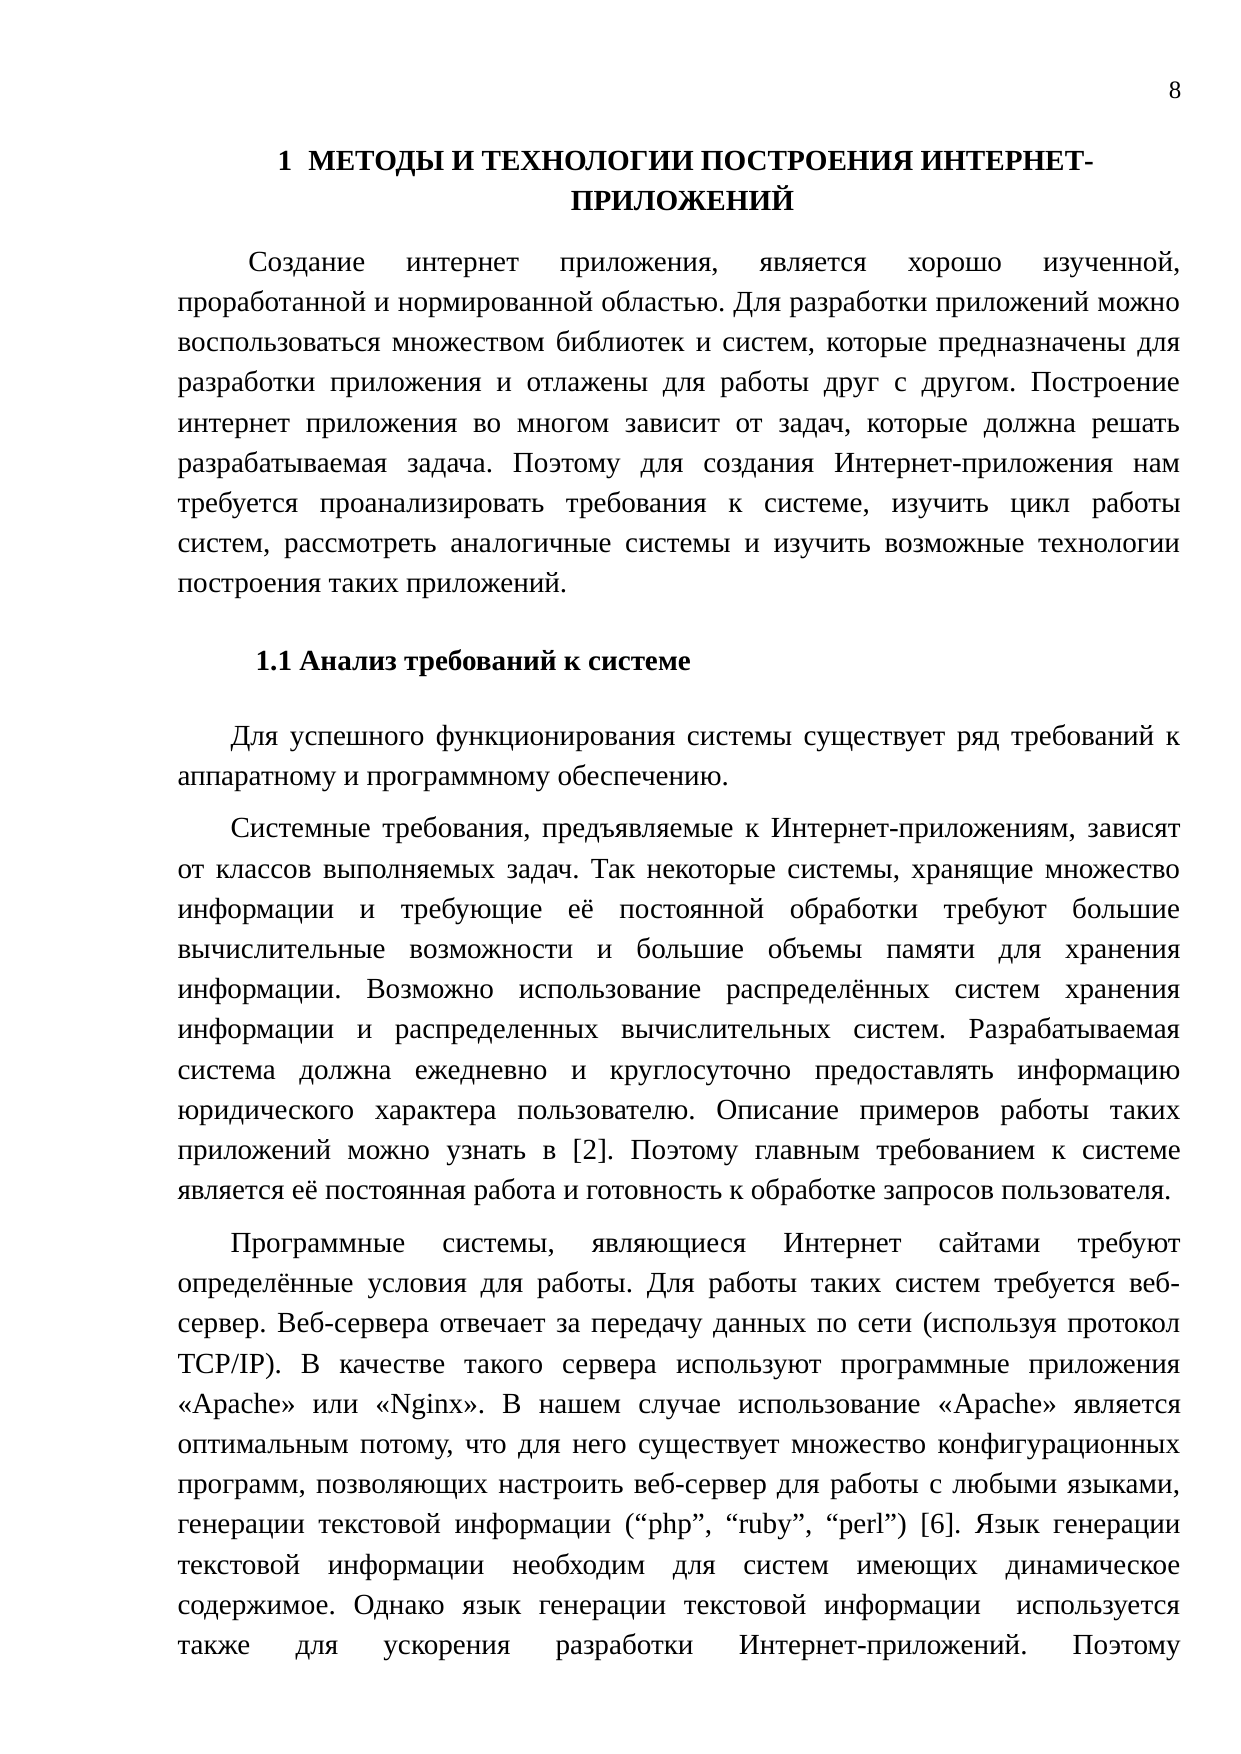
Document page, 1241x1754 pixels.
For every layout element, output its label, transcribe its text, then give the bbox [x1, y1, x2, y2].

subtitle МЕТОДЫ И ТЕХНОЛОГИИ ПОСТРОЕНИЯ ИНТЕРНЕТ-ПРИЛОЖЕНИЙ [177, 143, 1181, 217]
subtitle Анализ требований к системе [177, 643, 1181, 677]
text Для успешного функционирования системы существует ряд требований к аппаратному и программному обеспечению. [177, 718, 1181, 791]
text Создание интернет приложения, является хорошо изученной, проработанной и нормированной областью. Для разработки приложений можно воспользоваться множеством библиотек и систем, которые предназначены для разработки приложения и отлажены для работы друг с другом. Построение интернет приложения во многом зависит от задач, которые должна решать разрабатываемая задача. Поэтому для создания Интернет-приложения нам требуется проанализировать требования к системе, изучить цикл работы систем, рассмотреть аналогичные системы и изучить возможные технологии построения таких приложений. [177, 244, 1181, 599]
text Программные системы, являющиеся Интернет сайтами требуют определённые условия для работы. Для работы таких систем требуется веб-сервер. Веб-сервера отвечает за передачу данных по сети (используя протокол TCP/IP). В качестве такого сервера используют программные приложения «Apache» или «Nginx». В нашем случае использование «Apache» является оптимальным потому, что для него существует множество конфигурационных программ, позволяющих настроить веб-сервер для работы с любыми языками, генерации текстовой информации (“php”, “ruby”, “perl”) [6]. Язык генерации текстовой информации необходим для систем имеющих динамическое содержимое. Однако язык генерации текстовой информации используется также для ускорения разработки Интернет-приложений. Поэтому [177, 1225, 1181, 1661]
text Системные требования, предъявляемые к Интернет-приложениям, зависят от классов выполняемых задач. Так некоторые системы, хранящие множество информации и требующие её постоянной обработки требуют большие вычислительные возможности и большие объемы памяти для хранения информации. Возможно использование распределённых систем хранения информации и распределенных вычислительных систем. Разрабатываемая система должна ежедневно и круглосуточно предоставлять информацию юридического характера пользователю. Описание примеров работы таких приложений можно узнать в [2]. Поэтому главным требованием к системе является её постоянная работа и готовность к обработке запросов пользователя. [177, 811, 1181, 1206]
